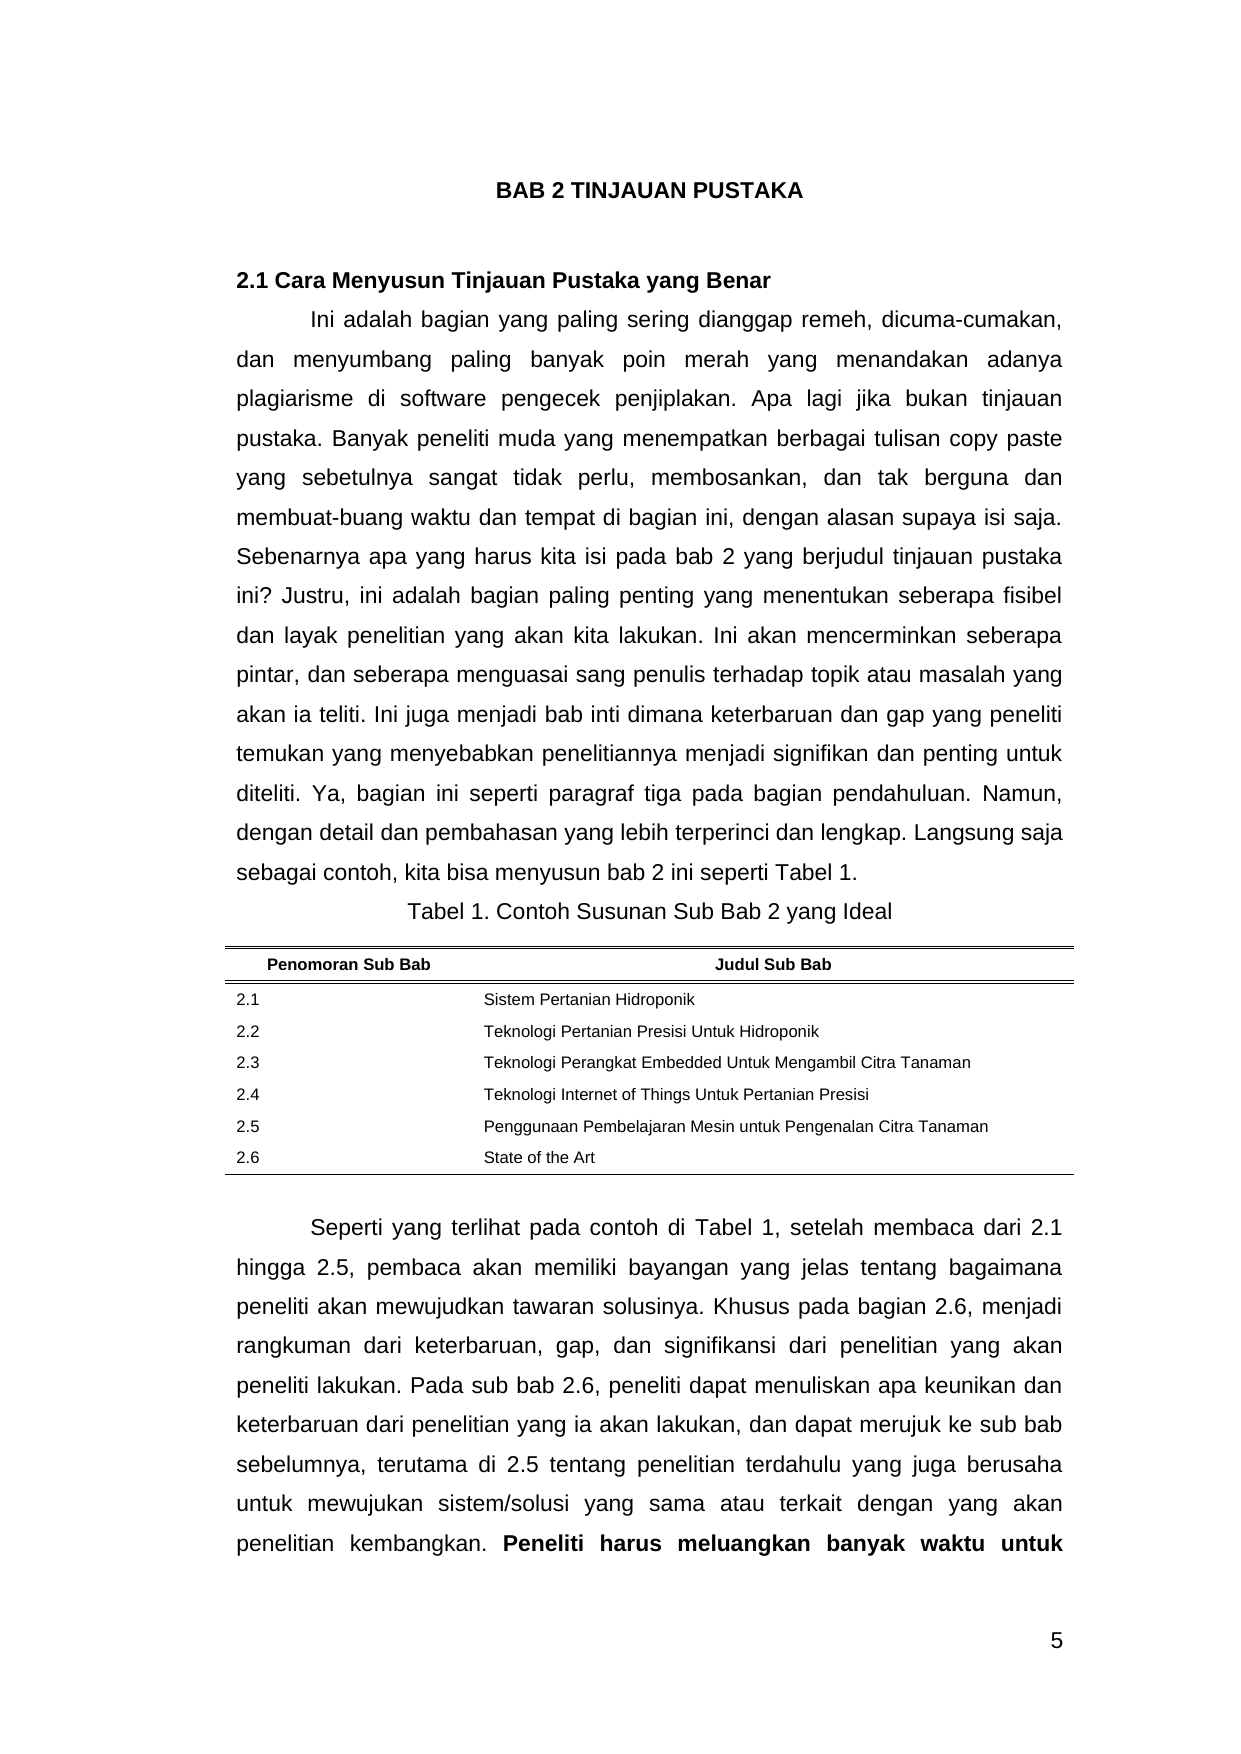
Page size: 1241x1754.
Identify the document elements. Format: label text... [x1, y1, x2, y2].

table_cell Penggunaan Pembelajaran Mesin untuk Pengenalan Citra Tanaman [473, 1110, 1074, 1142]
text Seperti yang terlihat pada contoh di Tabel 1, setelah membaca dari 2.1 hingga 2.5, pembaca akan memiliki bayangan yang jelas tentang bagaimana peneliti akan mewujudkan tawaran solusinya. Khusus pada bagian 2.6, menjadi rangkuman dari keterbaruan, gap, dan signifikansi dari penelitian yang akan peneliti lakukan. Pada sub bab 2.6, peneliti dapat menuliskan apa keunikan dan keterbaruan dari penelitian yang ia akan lakukan, dan dapat merujuk ke sub bab sebelumnya, terutama di 2.5 tentang penelitian terdahulu yang juga berusaha untuk mewujukan sistem/solusi yang sama atau terkait dengan yang akan penelitian kembangkan. Peneliti harus meluangkan banyak waktu untuk [236, 1214, 1063, 1556]
table_cell 2.2 [225, 1015, 472, 1047]
table_cell Teknologi Pertanian Presisi Untuk Hidroponik [473, 1015, 1074, 1047]
table_cell Sistem Pertanian Hidroponik [473, 984, 1074, 1015]
table_cell 2.1 [225, 984, 472, 1015]
table_cell 2.4 [225, 1079, 472, 1110]
table_header Judul Sub Bab [473, 949, 1074, 980]
table_cell 2.6 [225, 1142, 472, 1173]
table_cell Teknologi Perangkat Embedded Untuk Mengambil Citra Tanaman [473, 1047, 1074, 1078]
subtitle 2.1 Cara Menyusun Tinjauan Pustaka yang Benar [236, 267, 1063, 293]
table_cell State of the Art [473, 1142, 1074, 1173]
table_cell Teknologi Internet of Things Untuk Pertanian Presisi [473, 1079, 1074, 1110]
text Ini adalah bagian yang paling sering dianggap remeh, dicuma-cumakan, dan menyumbang paling banyak poin merah yang menandakan adanya plagiarisme di software pengecek penjiplakan. Apa lagi jika bukan tinjauan pustaka. Banyak peneliti muda yang menempatkan berbagai tulisan copy paste yang sebetulnya sangat tidak perlu, membosankan, dan tak berguna dan membuat-buang waktu dan tempat di bagian ini, dengan alasan supaya isi saja. Sebenarnya apa yang harus kita isi pada bab 2 yang berjudul tinjauan pustaka ini? Justru, ini adalah bagian paling penting yang menentukan seberapa fisibel dan layak penelitian yang akan kita lakukan. Ini akan mencerminkan seberapa pintar, dan seberapa menguasai sang penulis terhadap topik atau masalah yang akan ia teliti. Ini juga menjadi bab inti dimana keterbaruan dan gap yang peneliti temukan yang menyebabkan penelitiannya menjadi signifikan dan penting untuk diteliti. Ya, bagian ini seperti paragraf tiga pada bagian pendahuluan. Namun, dengan detail dan pembahasan yang lebih terperinci dan lengkap. Langsung saja sebagai contoh, kita bisa menyusun bab 2 ini seperti Tabel 1. [236, 306, 1063, 885]
table_cell 2.5 [225, 1110, 472, 1142]
subtitle BAB 2 TINJAUAN PUSTAKA [236, 177, 1063, 203]
table_header Penomoran Sub Bab [225, 949, 472, 980]
text Tabel 1. Contoh Susunan Sub Bab 2 yang Ideal [236, 898, 1063, 925]
table_cell 2.3 [225, 1047, 472, 1078]
